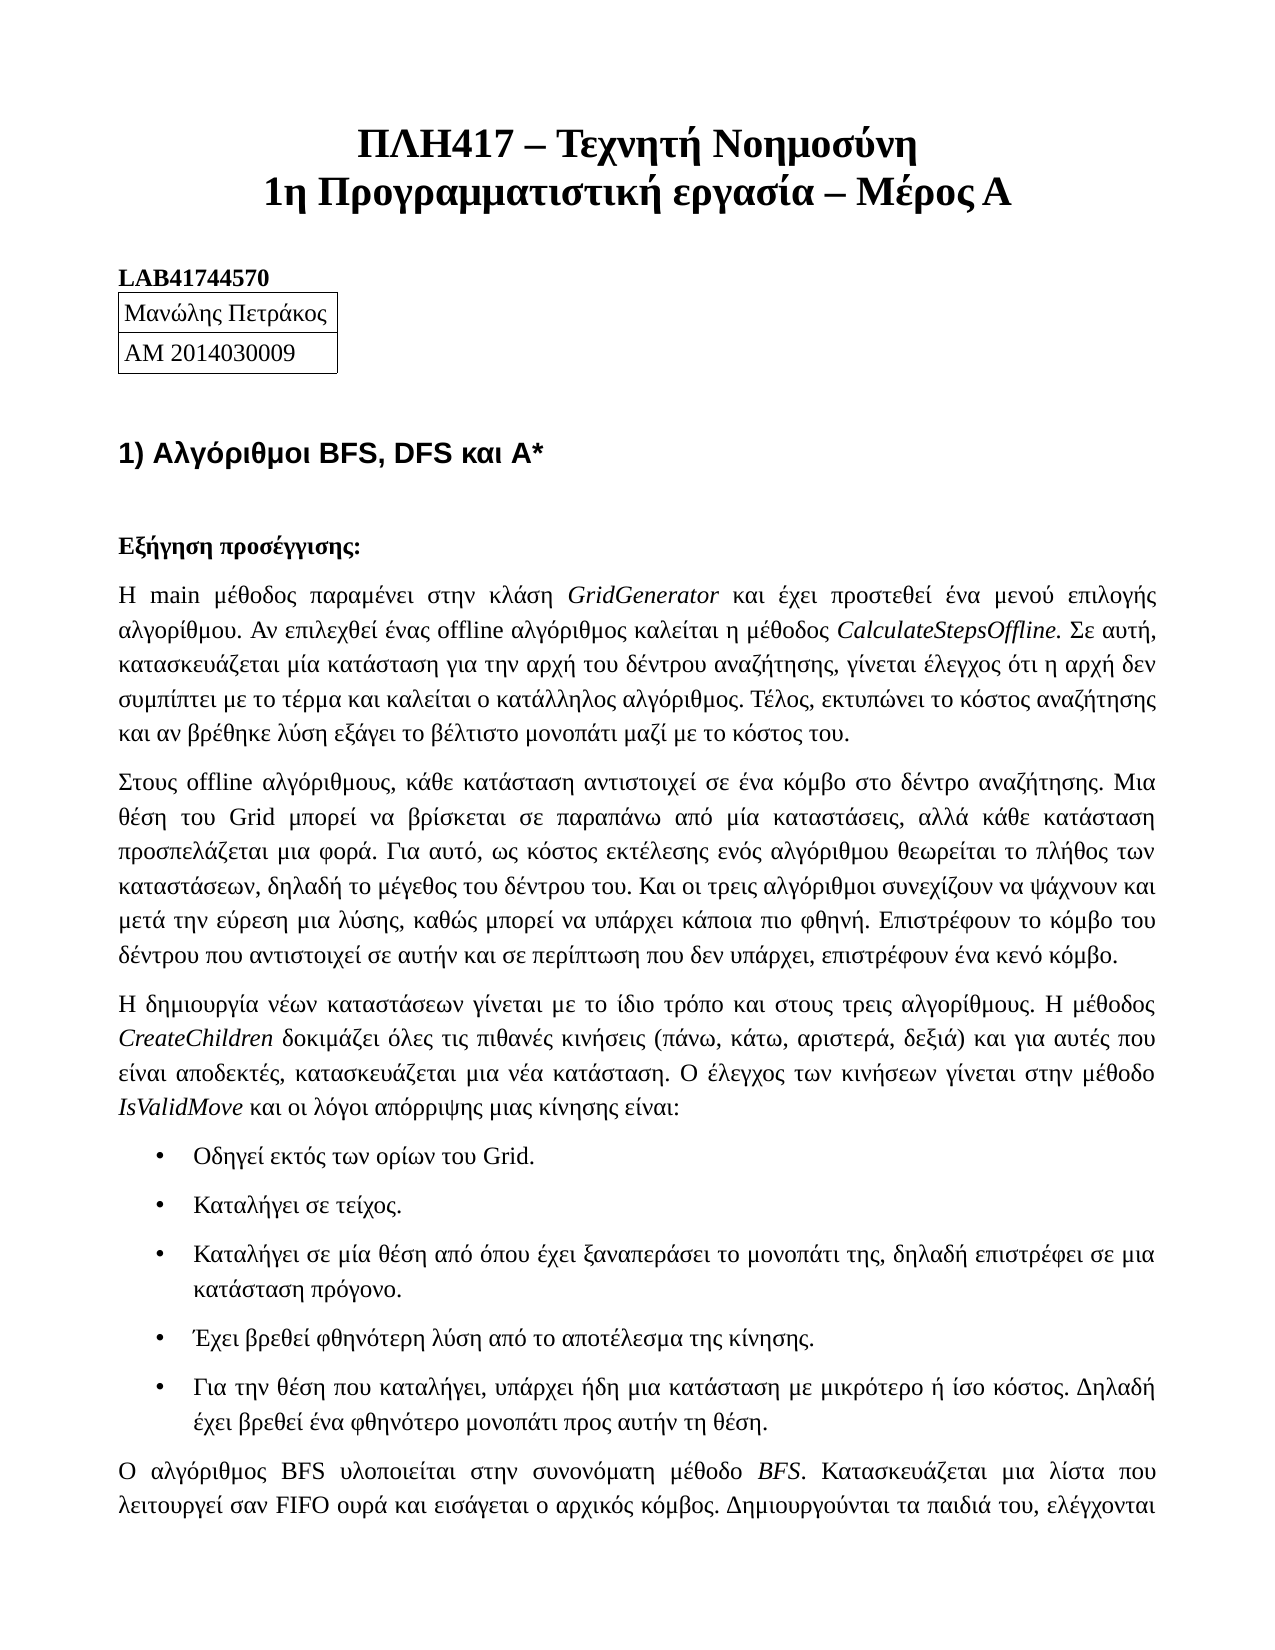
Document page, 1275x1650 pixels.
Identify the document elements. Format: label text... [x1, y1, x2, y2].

list Έχει βρεθεί φθηνότερη λύση από το αποτέλεσμα της κίνησης. [156, 1323, 1157, 1352]
list Οδηγεί εκτός των ορίων του Grid. [156, 1141, 1157, 1170]
text Ο αλγόριθμος BFS υλοποιείται στην συνονόματη μέθοδο BFS. Κατασκευάζεται μια λίστα που λειτουργεί σαν FIFO ουρά και εισάγεται ο αρχικός κόμβος. Δημιουργούνται τα παιδιά του, ελέγχονται [118, 1456, 1157, 1519]
table_header Μανώλης Πετράκος [119, 293, 337, 332]
text LAB41744570 [118, 263, 1157, 292]
subtitle 1) Αλγόριθμοι BFS, DFS και A* [118, 436, 1157, 470]
text Η main μέθοδος παραμένει στην κλάση GridGenerator και έχει προστεθεί ένα μενού επιλογής αλγορίθμου. Αν επιλεχθεί ένας offline αλγόριθμος καλείται η μέθοδος CalculateStepsOffline. Σε αυτή, κατασκευάζεται μία κατάσταση για την αρχή του δέντρου αναζήτησης, γίνεται έλεγχος ότι η αρχή δεν συμπίπτει με το τέρμα και καλείται ο κατάλληλος αλγόριθμος. Τέλος, εκτυπώνει το κόστος αναζήτησης και αν βρέθηκε λύση εξάγει το βέλτιστο μονοπάτι μαζί με το κόστος του. [118, 581, 1157, 747]
list Για την θέση που καταλήγει, υπάρχει ήδη μια κατάσταση με μικρότερο ή ίσο κόστος. Δηλαδή έχει βρεθεί ένα φθηνότερο μονοπάτι προς αυτήν τη θέση. [156, 1372, 1157, 1435]
text Στους offline αλγόριθμους, κάθε κατάσταση αντιστοιχεί σε ένα κόμβο στο δέντρο αναζήτησης. Μια θέση του Grid μπορεί να βρίσκεται σε παραπάνω από μία καταστάσεις, αλλά κάθε κατάσταση προσπελάζεται μια φορά. Για αυτό, ως κόστος εκτέλεσης ενός αλγόριθμου θεωρείται το πλήθος των καταστάσεων, δηλαδή το μέγεθος του δέντρου του. Και οι τρεις αλγόριθμοι συνεχίζουν να ψάχνουν και μετά την εύρεση μια λύσης, καθώς μπορεί να υπάρχει κάποια πιο φθηνή. Επιστρέφουν το κόμβο του δέντρου που αντιστοιχεί σε αυτήν και σε περίπτωση που δεν υπάρχει, επιστρέφουν ένα κενό κόμβο. [118, 767, 1157, 969]
text 1η Προγραμματιστική εργασία – Μέρος Α [118, 166, 1157, 214]
text ΠΛΗ417 – Τεχνητή Νοημοσύνη [118, 118, 1157, 166]
table_cell ΑΜ 2014030009 [119, 333, 337, 372]
list Καταλήγει σε μία θέση από όπου έχει ξαναπεράσει το μονοπάτι της, δηλαδή επιστρέφει σε μια κατάσταση πρόγονο. [156, 1239, 1157, 1303]
list Καταλήγει σε τείχος. [156, 1191, 1157, 1219]
text Η δημιουργία νέων καταστάσεων γίνεται με το ίδιο τρόπο και στους τρεις αλγορίθμους. Η μέθοδος CreateChildren δοκιμάζει όλες τις πιθανές κινήσεις (πάνω, κάτω, αριστερά, δεξιά) και για αυτές που είναι αποδεκτές, κατασκευάζεται μια νέα κατάσταση. Ο έλεγχος των κινήσεων γίνεται στην μέθοδο IsValidMove και οι λόγοι απόρριψης μιας κίνησης είναι: [118, 989, 1157, 1121]
text Εξήγηση προσέγγισης: [118, 531, 1157, 560]
